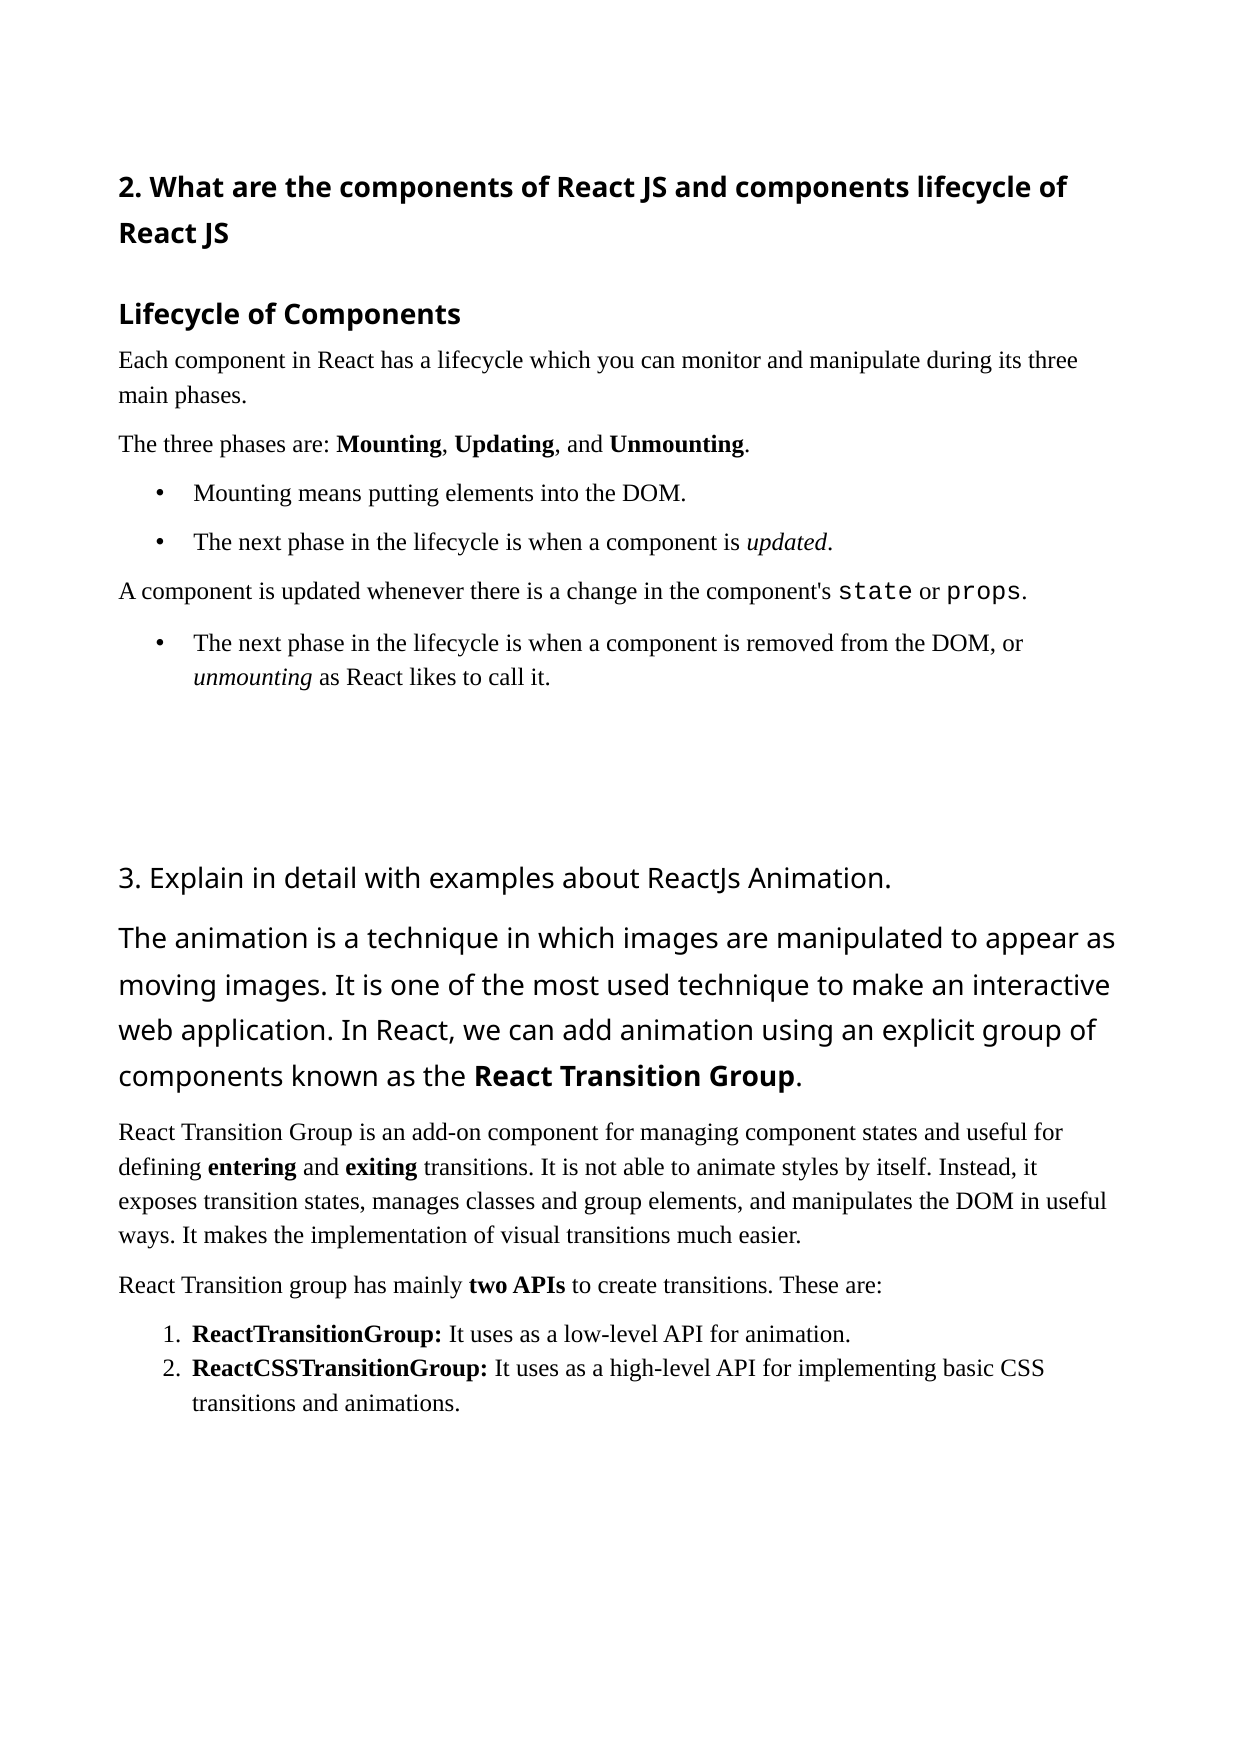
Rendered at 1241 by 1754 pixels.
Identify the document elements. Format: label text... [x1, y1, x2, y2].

text The animation is a technique in which images are manipulated to appear as moving images. It is one of the most used technique to make an interactive web application. In React, we can add animation using an explicit group of components known as the React Transition Group. [118, 919, 1122, 1095]
text Each component in React has a lifecycle which you can monitor and manipulate during its three main phases. [118, 345, 1122, 408]
list ReactTransitionGroup: It uses as a low-level API for animation. [162, 1319, 1122, 1347]
list Mounting means putting elements into the DOM. [156, 478, 1122, 507]
text 2. What are the components of React JS and components lifecycle of React JS [118, 167, 1122, 251]
text The three phases are: Mounting, Updating, and Unmounting. [118, 429, 1122, 458]
text 3. Explain in detail with examples about ReactJs Animation. [118, 858, 1122, 897]
list ReactCSSTransitionGroup: It uses as a high-level API for implementing basic CSS transitions and animations. [162, 1353, 1122, 1416]
text React Transition group has mainly two APIs to create transitions. These are: [118, 1270, 1122, 1298]
text React Transition Group is an add-on component for managing component states and useful for defining entering and exiting transitions. It is not able to animate styles by itself. Instead, it exposes transition states, manages classes and group elements, and manipulates the DOM in useful ways. It makes the implementation of visual transitions much easier. [118, 1117, 1122, 1249]
text A component is updated whenever there is a change in the component's state or props. [118, 576, 1122, 607]
list The next phase in the lifecycle is when a component is updated. [156, 527, 1122, 556]
list The next phase in the lifecycle is when a component is removed from the DOM, or unmounting as React likes to call it. [156, 628, 1122, 691]
subtitle Lifecycle of Components [118, 294, 1122, 333]
